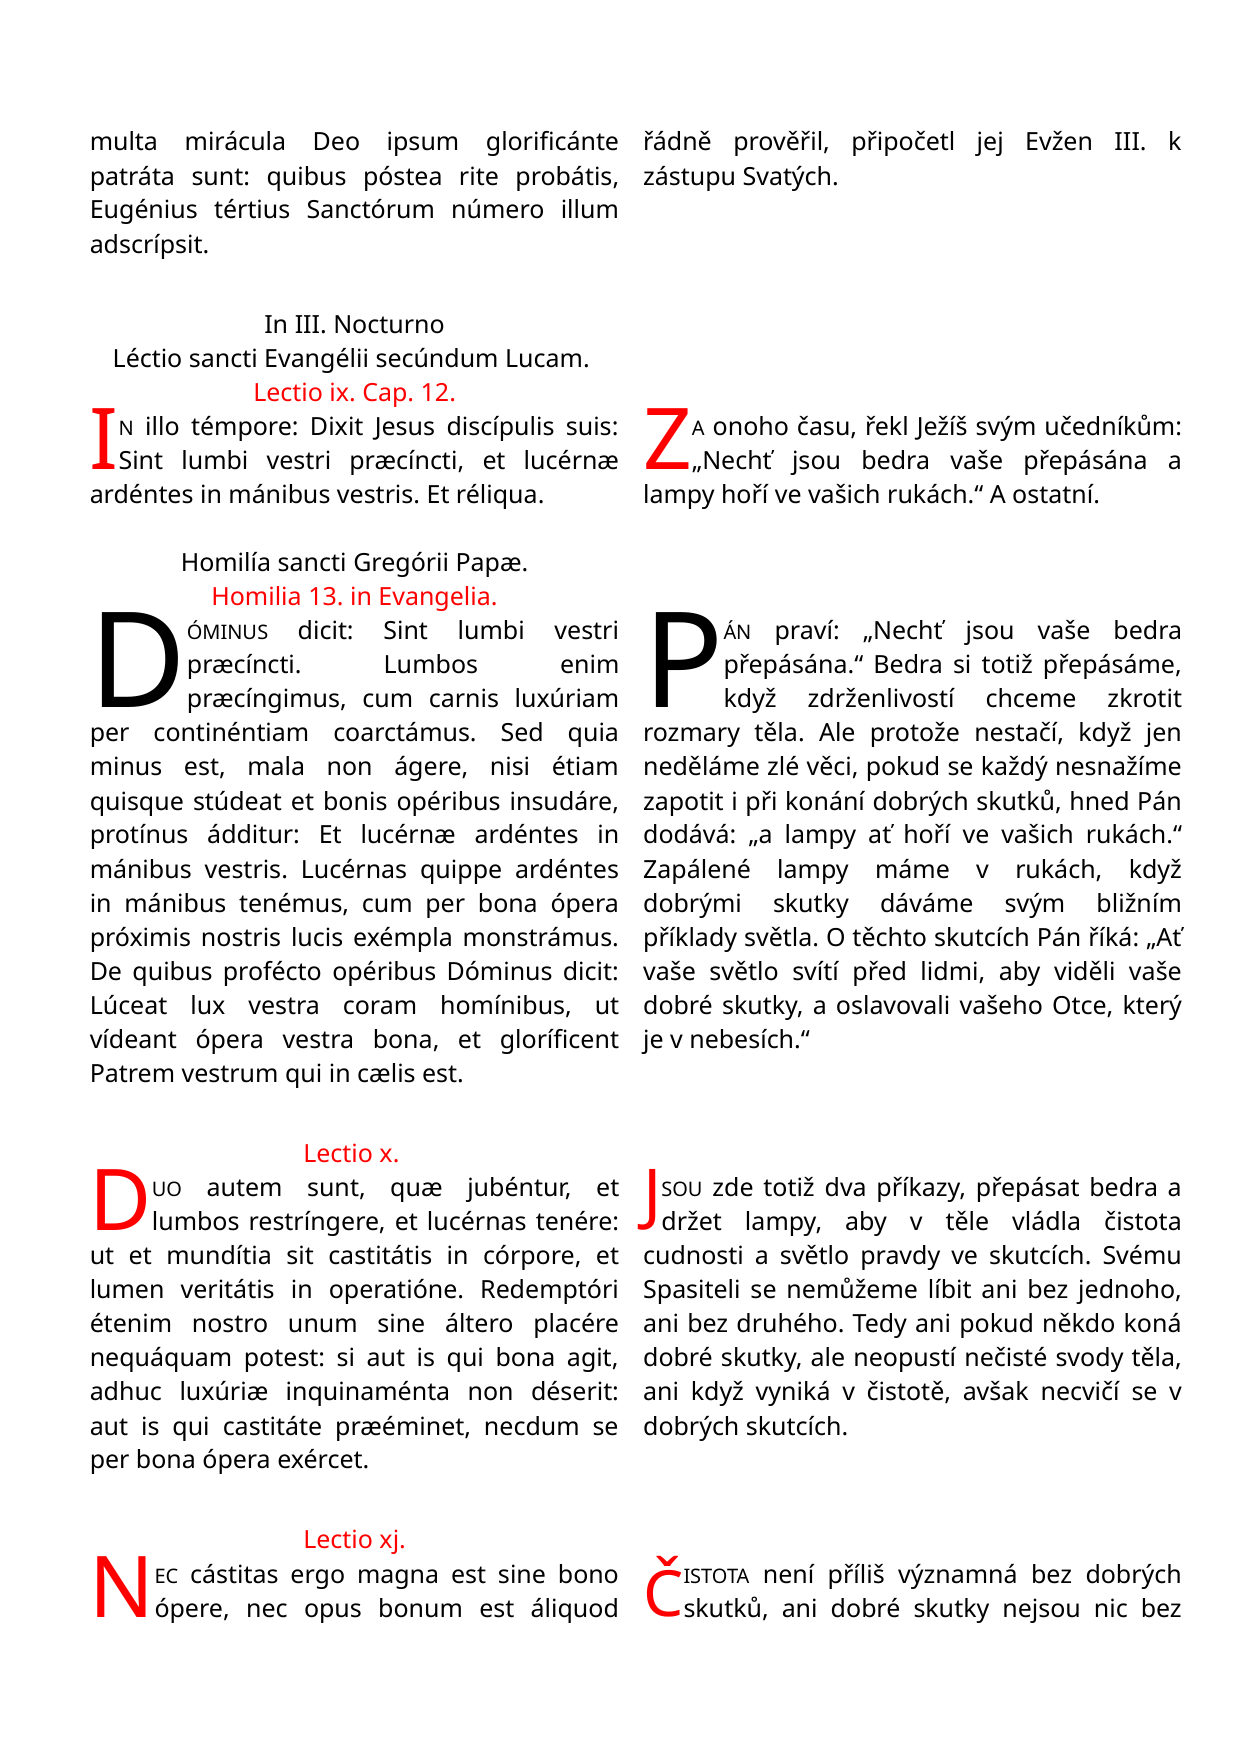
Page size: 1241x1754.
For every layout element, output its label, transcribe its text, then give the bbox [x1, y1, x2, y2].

table_cell Čistota není příliš významná bez dobrých skutků, ani dobré skutky nejsou nic bez [631, 1516, 1194, 1630]
table_cell Lectio x. Duo autem sunt, quæ jubéntur, et lumbos restríngere, et lucérnas tenére: ut et mundítia sit castitátis in córpore, et lumen veritátis in operatióne. Redemptóri étenim nostro unum sine áltero placére nequáquam potest: si aut is qui bona agit, adhuc luxúriæ inquinaménta non déserit: aut is qui castitáte præéminet, necdum se per bona ópera exércet. [78, 1130, 631, 1516]
table_cell řádně prověřil, připočetl jej Evžen III. k zástupu Svatých. [631, 118, 1194, 300]
table_cell Za onoho času, řekl Ježíš svým učedníkům: „Nechť jsou bedra vaše přepásána a lampy hoří ve vašich rukách.“ A ostatní. Pán praví: „Nechť jsou vaše bedra přepásána.“ Bedra si totiž přepásáme, když zdrženlivostí chceme zkrotit rozmary těla. Ale protože nestačí, když jen neděláme zlé věci, pokud se každý nesnažíme zapotit i při konání dobrých skutků, hned Pán dodává: „a lampy ať hoří ve vašich rukách.“ Zapálené lampy máme v rukách, když dobrými skutky dáváme svým bližním příklady světla. O těchto skutcích Pán říká: „Ať vaše světlo svítí před lidmi, aby viděli vaše dobré skutky, a oslavovali vašeho Otce, který je v nebesích.“ [631, 300, 1194, 1130]
table_cell multa mirácula Deo ipsum glorificánte patráta sunt: quibus póstea rite probátis, Eugénius tértius Sanctórum número illum adscrípsit. [78, 118, 631, 300]
table_cell Lectio xj. Nec cástitas ergo magna est sine bono ópere, nec opus bonum est áliquod [78, 1516, 631, 1630]
table_cell Jsou zde totiž dva příkazy, přepásat bedra a držet lampy, aby v těle vládla čistota cudnosti a světlo pravdy ve skutcích. Svému Spasiteli se nemůžeme líbit ani bez jednoho, ani bez druhého. Tedy ani pokud někdo koná dobré skutky, ale neopustí nečisté svody těla, ani když vyniká v čistotě, avšak necvičí se v dobrých skutcích. [631, 1130, 1194, 1516]
table_cell In III. Nocturno Léctio sancti Evangélii secúndum Lucam. Lectio ix. Cap. 12. In illo témpore: Dixit Jesus discípulis suis: Sint lumbi vestri præcíncti, et lucérnæ ardéntes in mánibus vestris. Et réliqua. Homilía sancti Gregórii Papæ. Homilia 13. in Evangelia. Dóminus dicit: Sint lumbi vestri præcíncti. Lumbos enim præcíngimus, cum carnis luxúriam per continéntiam coarctámus. Sed quia minus est, mala non ágere, nisi étiam quisque stúdeat et bonis opéribus insudáre, protínus ádditur: Et lucérnæ ardéntes in mánibus vestris. Lucérnas quippe ardéntes in mánibus tenémus, cum per bona ópera próximis nostris lucis exémpla monstrámus. De quibus profécto opéribus Dóminus dicit: Lúceat lux vestra coram homínibus, ut vídeant ópera vestra bona, et gloríficent Patrem vestrum qui in cælis est. [78, 300, 631, 1130]
